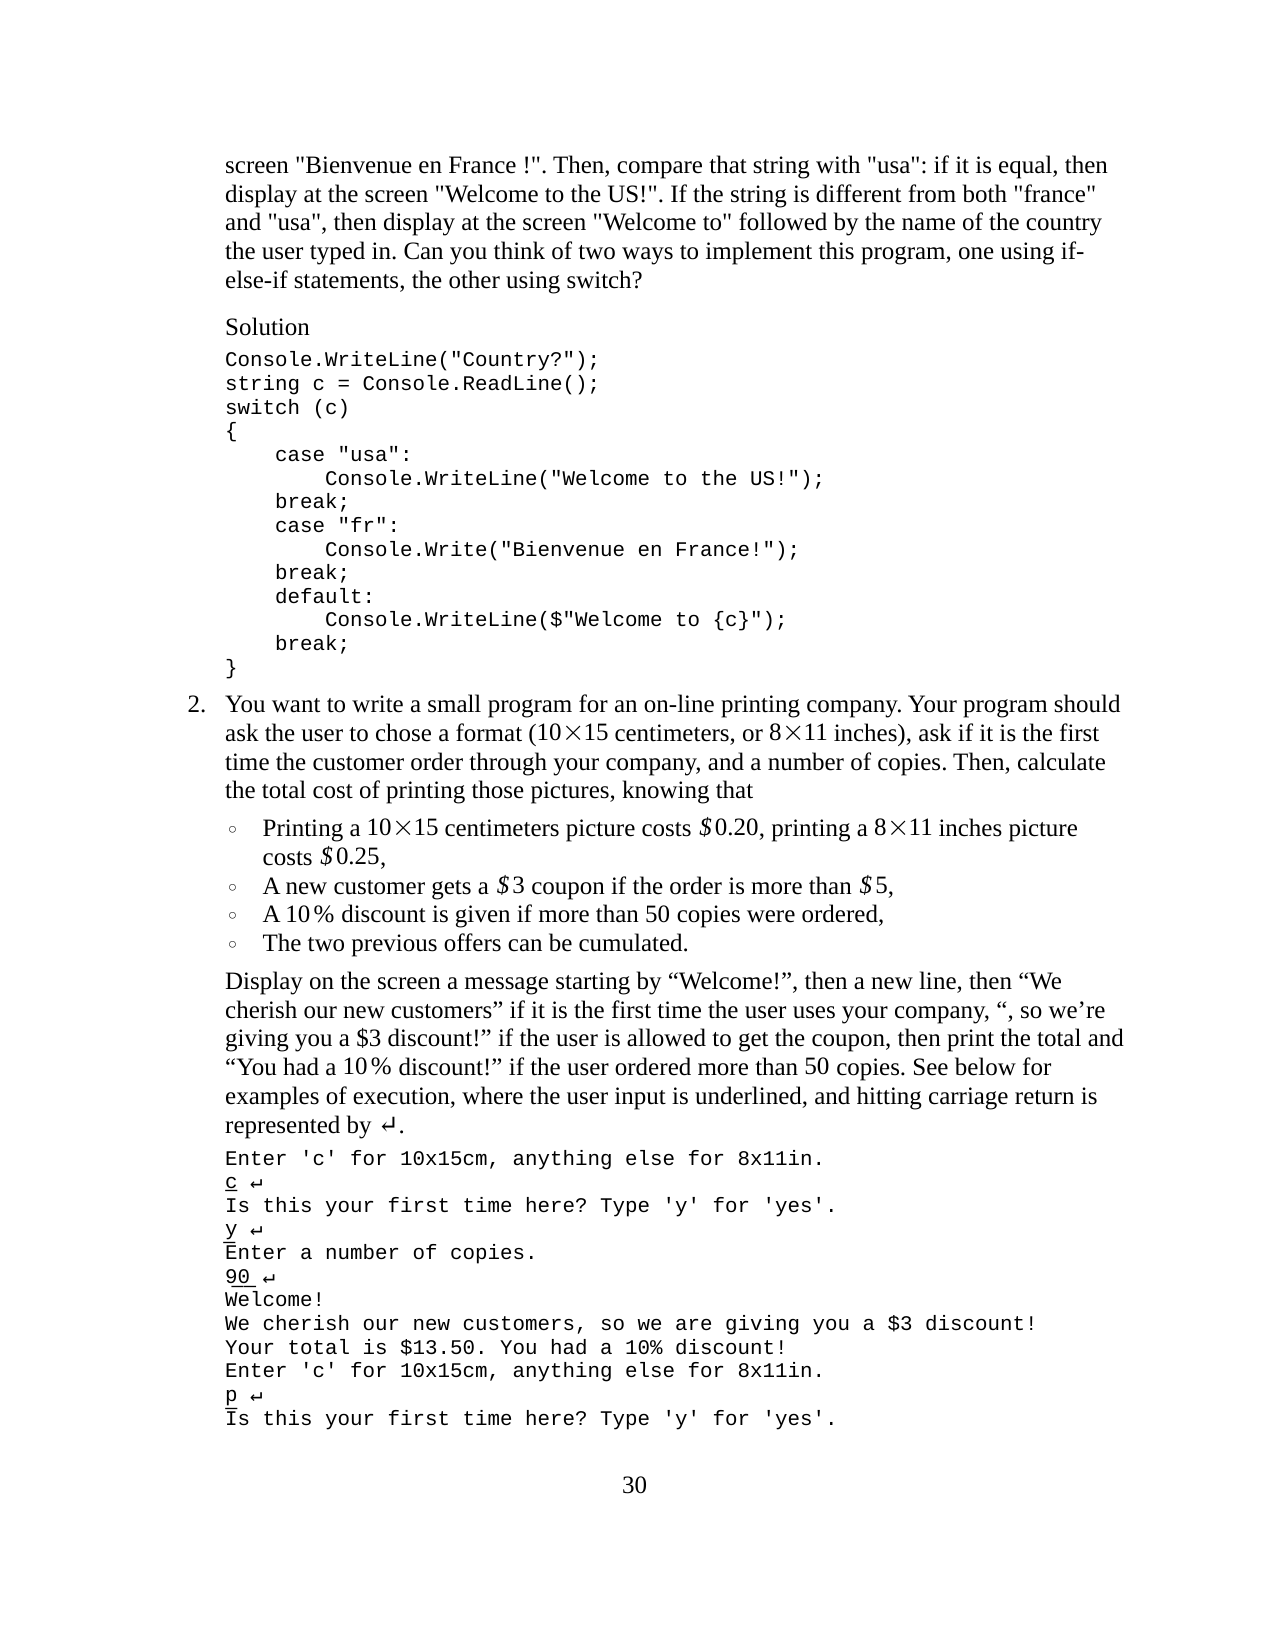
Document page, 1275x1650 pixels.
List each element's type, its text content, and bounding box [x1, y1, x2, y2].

list { [187, 420, 1125, 444]
list Enter a number of copies. [187, 1242, 1125, 1266]
list Enter 'c' for 10x15cm, anything else for 8x11in. [187, 1360, 1125, 1384]
list Is this your first time here? Type 'y' for 'yes'. [187, 1195, 1125, 1218]
list A discount is given if more than copies were ordered, [225, 899, 1125, 928]
list Printing a centimeters picture costs , printing a inches picture costs , [225, 813, 1125, 871]
list We cherish our new customers, so we are giving you a $3 discount! [187, 1313, 1125, 1337]
list Enter 'c' for 10x15cm, anything else for 8x11in. [187, 1147, 1125, 1171]
list screen "Bienvenue en France !". Then, compare that string with "usa": if it is equal, then display at the screen "Welcome to the US!". If the string is different from both "france" and "usa", then display at the screen "Welcome to" followed by the name of the country the user typed in. Can you think of two ways to implement this program, one using if-else-if statements, the other using switch? [187, 150, 1125, 294]
list Is this your first time here? Type 'y' for 'yes'. [187, 1408, 1125, 1431]
list Solution [187, 312, 1125, 340]
list Your total is $13.50. You had a 10% discount! [187, 1337, 1125, 1360]
list case "usa": [187, 444, 1125, 468]
list switch (c) [187, 397, 1125, 420]
list You want to write a small program for an on-line printing company. Your program should ask the user to chose a format ( centimeters, or inches), ask if it is the first time the customer order through your company, and a number of copies. Then, calculate the total cost of printing those pictures, knowing that [187, 689, 1125, 804]
list break; [187, 491, 1125, 515]
list p̲ ↵ [187, 1384, 1125, 1408]
list Console.WriteLine("Welcome to the US!"); [187, 468, 1125, 491]
list Display on the screen a message starting by “Welcome!”, then a new line, then “We cherish our new customers” if it is the first time the user uses your company, “, so we’re giving you a $3 discount!” if the user is allowed to get the coupon, then print the total and “You had a discount!” if the user ordered more than copies. See below for examples of execution, where the user input is underlined, and hitting carriage return is represented by ↵. [187, 966, 1125, 1138]
list Console.WriteLine("Country?"); [187, 349, 1125, 373]
list The two previous offers can be cumulated. [225, 928, 1125, 957]
list case "fr": [187, 515, 1125, 538]
list break; [187, 562, 1125, 586]
list y̲ ↵ [187, 1218, 1125, 1242]
list A new customer gets a coupon if the order is more than , [225, 871, 1125, 899]
list c̲ ↵ [187, 1171, 1125, 1195]
list break; [187, 633, 1125, 657]
list 9̲0̲ ↵ [187, 1266, 1125, 1289]
list Console.Write("Bienvenue en France!"); [187, 538, 1125, 562]
list string c = Console.ReadLine(); [187, 373, 1125, 397]
list Welcome! [187, 1289, 1125, 1313]
list Console.WriteLine($"Welcome to {c}"); [187, 609, 1125, 633]
list default: [187, 586, 1125, 609]
list } [187, 657, 1125, 680]
